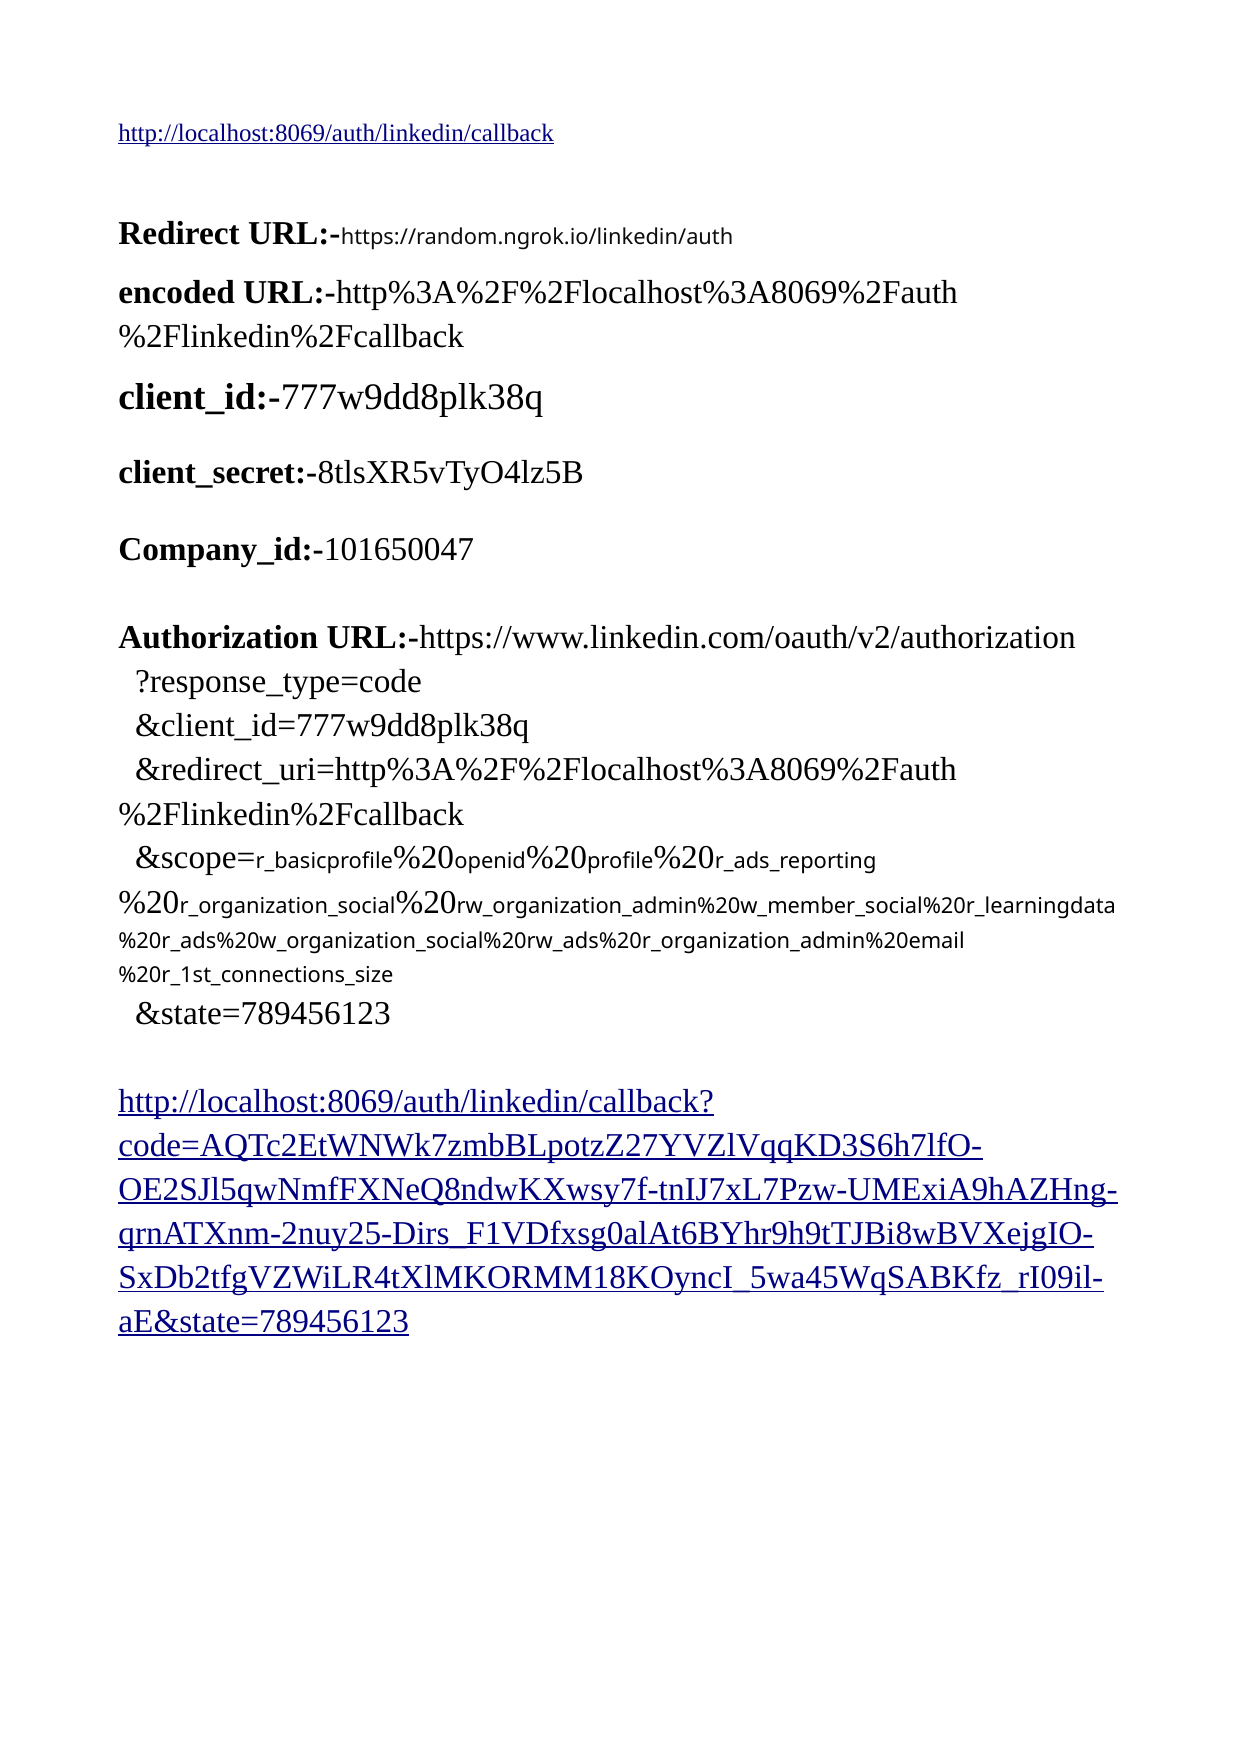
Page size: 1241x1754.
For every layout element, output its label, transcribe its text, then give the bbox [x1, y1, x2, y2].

text http://localhost:8069/auth/linkedin/callback?code=AQTc2EtWNWk7zmbBLpotzZ27YVZlVqqKD3S6h7lfO-OE2SJl5qwNmfFXNeQ8ndwKXwsy7f-tnIJ7xL7Pzw-UMExiA9hAZHng-qrnATXnm-2nuy25-Dirs_F1VDfxsg0alAt6BYhr9h9tTJBi8wBVXejgIO-SxDb2tfgVZWiLR4tXlMKORMM18KOyncI_5wa45WqSABKfz_rI09il-aE&state=789456123 [118, 1081, 1122, 1340]
text Redirect URL:-https://random.ngrok.io/linkedin/auth [118, 213, 1122, 252]
text client_secret:-8tlsXR5vTyO4lz5B [118, 418, 1122, 491]
text &redirect_uri=http%3A%2F%2Flocalhost%3A8069%2Fauth%2Flinkedin%2Fcallback [118, 750, 1122, 832]
text Company_id:-101650047 [118, 529, 1122, 568]
text encoded URL:-http%3A%2F%2Flocalhost%3A8069%2Fauth%2Flinkedin%2Fcallback [118, 272, 1122, 354]
subtitle client_id:-777w9dd8plk38q [118, 375, 1122, 418]
text &state=789456123 [118, 993, 1122, 1031]
text ?response_type=code [118, 662, 1122, 700]
text http://localhost:8069/auth/linkedin/callback [118, 118, 1122, 147]
text &scope=r_basicprofile%20openid%20profile%20r_ads_reporting%20r_organization_social%20rw_organization_admin%20w_member_social%20r_learningdata%20r_ads%20w_organization_social%20rw_ads%20r_organization_admin%20email%20r_1st_connections_size [118, 838, 1122, 988]
text Authorization URL:-https://www.linkedin.com/oauth/v2/authorization [118, 617, 1122, 656]
text &client_id=777w9dd8plk38q [118, 706, 1122, 744]
